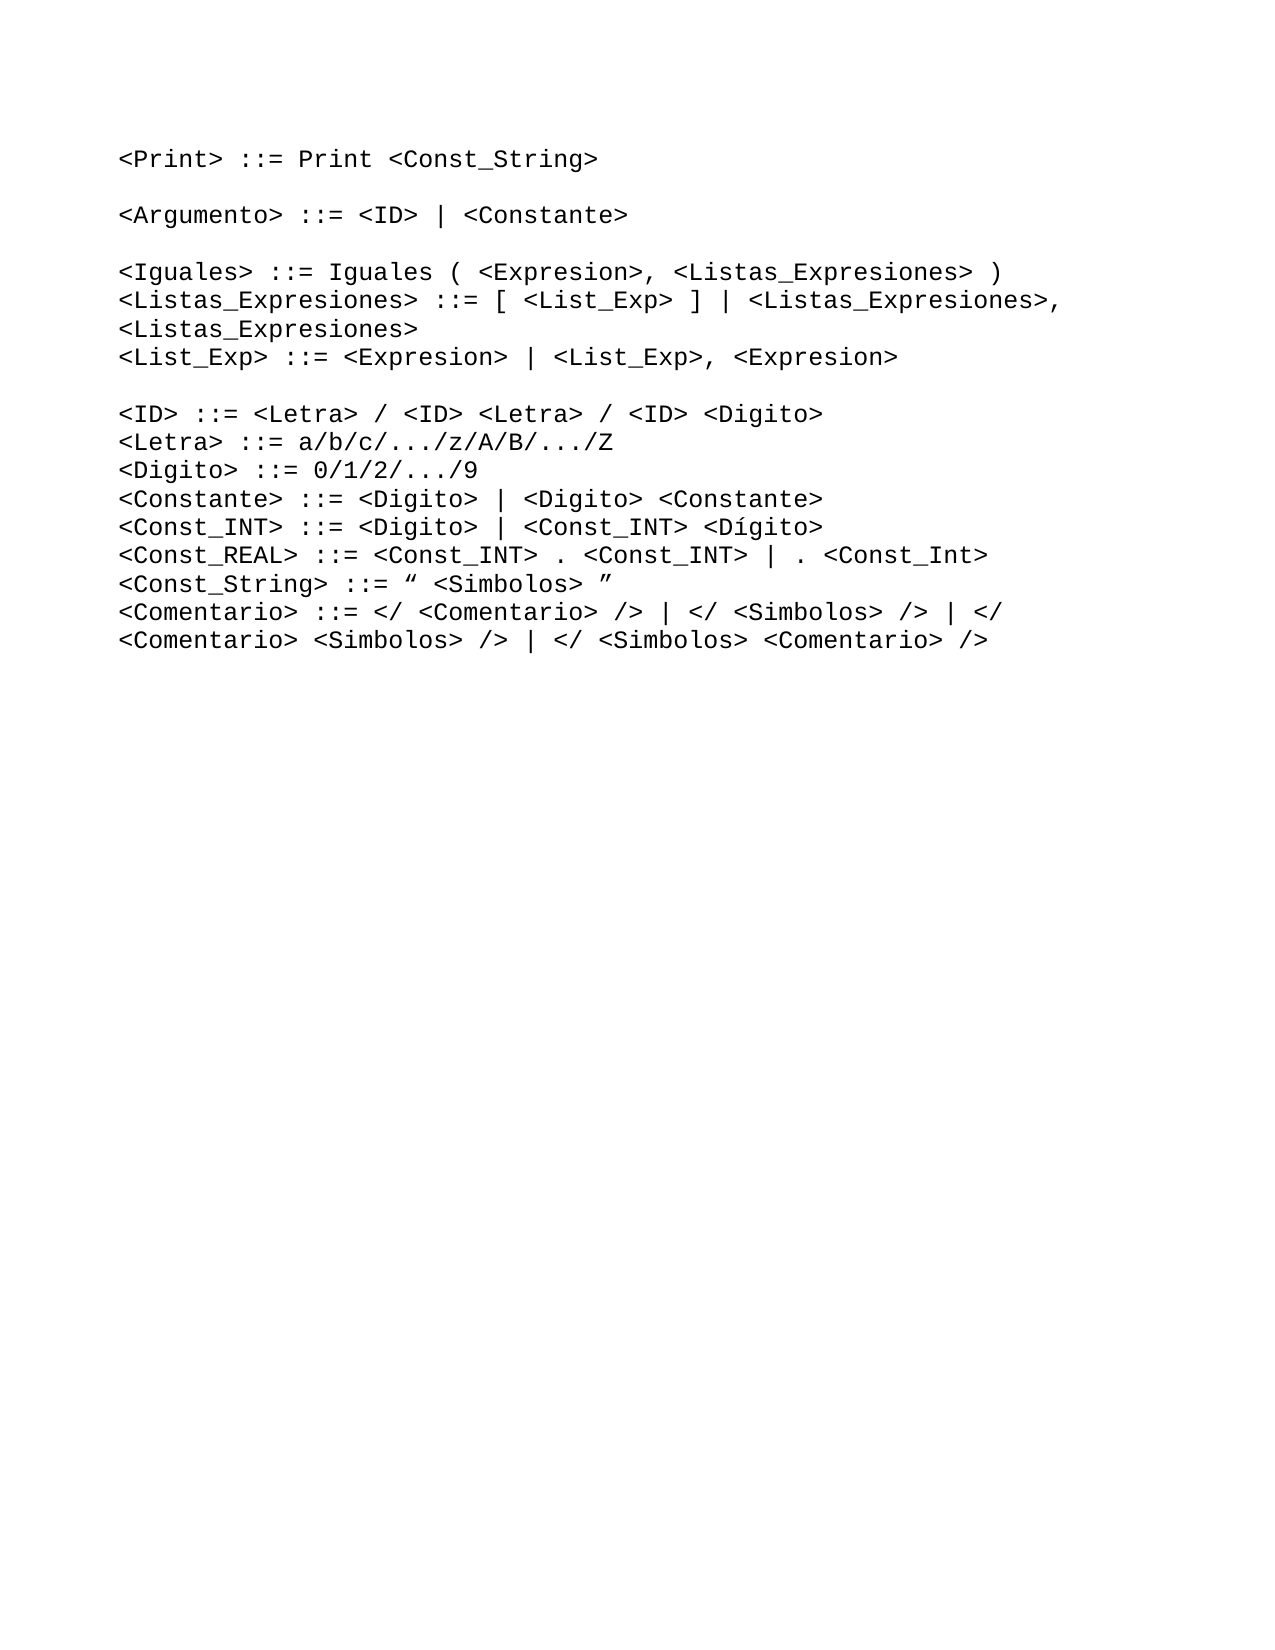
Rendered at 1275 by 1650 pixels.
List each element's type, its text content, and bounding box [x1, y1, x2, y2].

text <Digito> ::= 0/1/2/.../9 [118, 458, 1157, 486]
text <Constante> ::= <Digito> | <Digito> <Constante> [118, 486, 1157, 515]
text <Argumento> ::= <ID> | <Constante> [118, 203, 1157, 231]
text <Print> ::= Print <Const_String> [118, 146, 1157, 175]
text <Letra> ::= a/b/c/.../z/A/B/.../Z [118, 430, 1157, 458]
text <Comentario> ::= </ <Comentario> /> | </ <Simbolos> /> | </ <Comentario> <Simbolos> /> | </ <Simbolos> <Comentario> /> [118, 600, 1157, 656]
text <Const_String> ::= “ <Simbolos> ” [118, 571, 1157, 600]
text <List_Exp> ::= <Expresion> | <List_Exp>, <Expresion> [118, 345, 1157, 373]
text <Iguales> ::= Iguales ( <Expresion>, <Listas_Expresiones> ) [118, 260, 1157, 288]
text <Const_INT> ::= <Digito> | <Const_INT> <Dígito> [118, 515, 1157, 543]
text <Listas_Expresiones> ::= [ <List_Exp> ] | <Listas_Expresiones>, <Listas_Expresiones> [118, 288, 1157, 345]
text <ID> ::= <Letra> / <ID> <Letra> / <ID> <Digito> [118, 401, 1157, 430]
text <Const_REAL> ::= <Const_INT> . <Const_INT> | . <Const_Int> [118, 543, 1157, 571]
